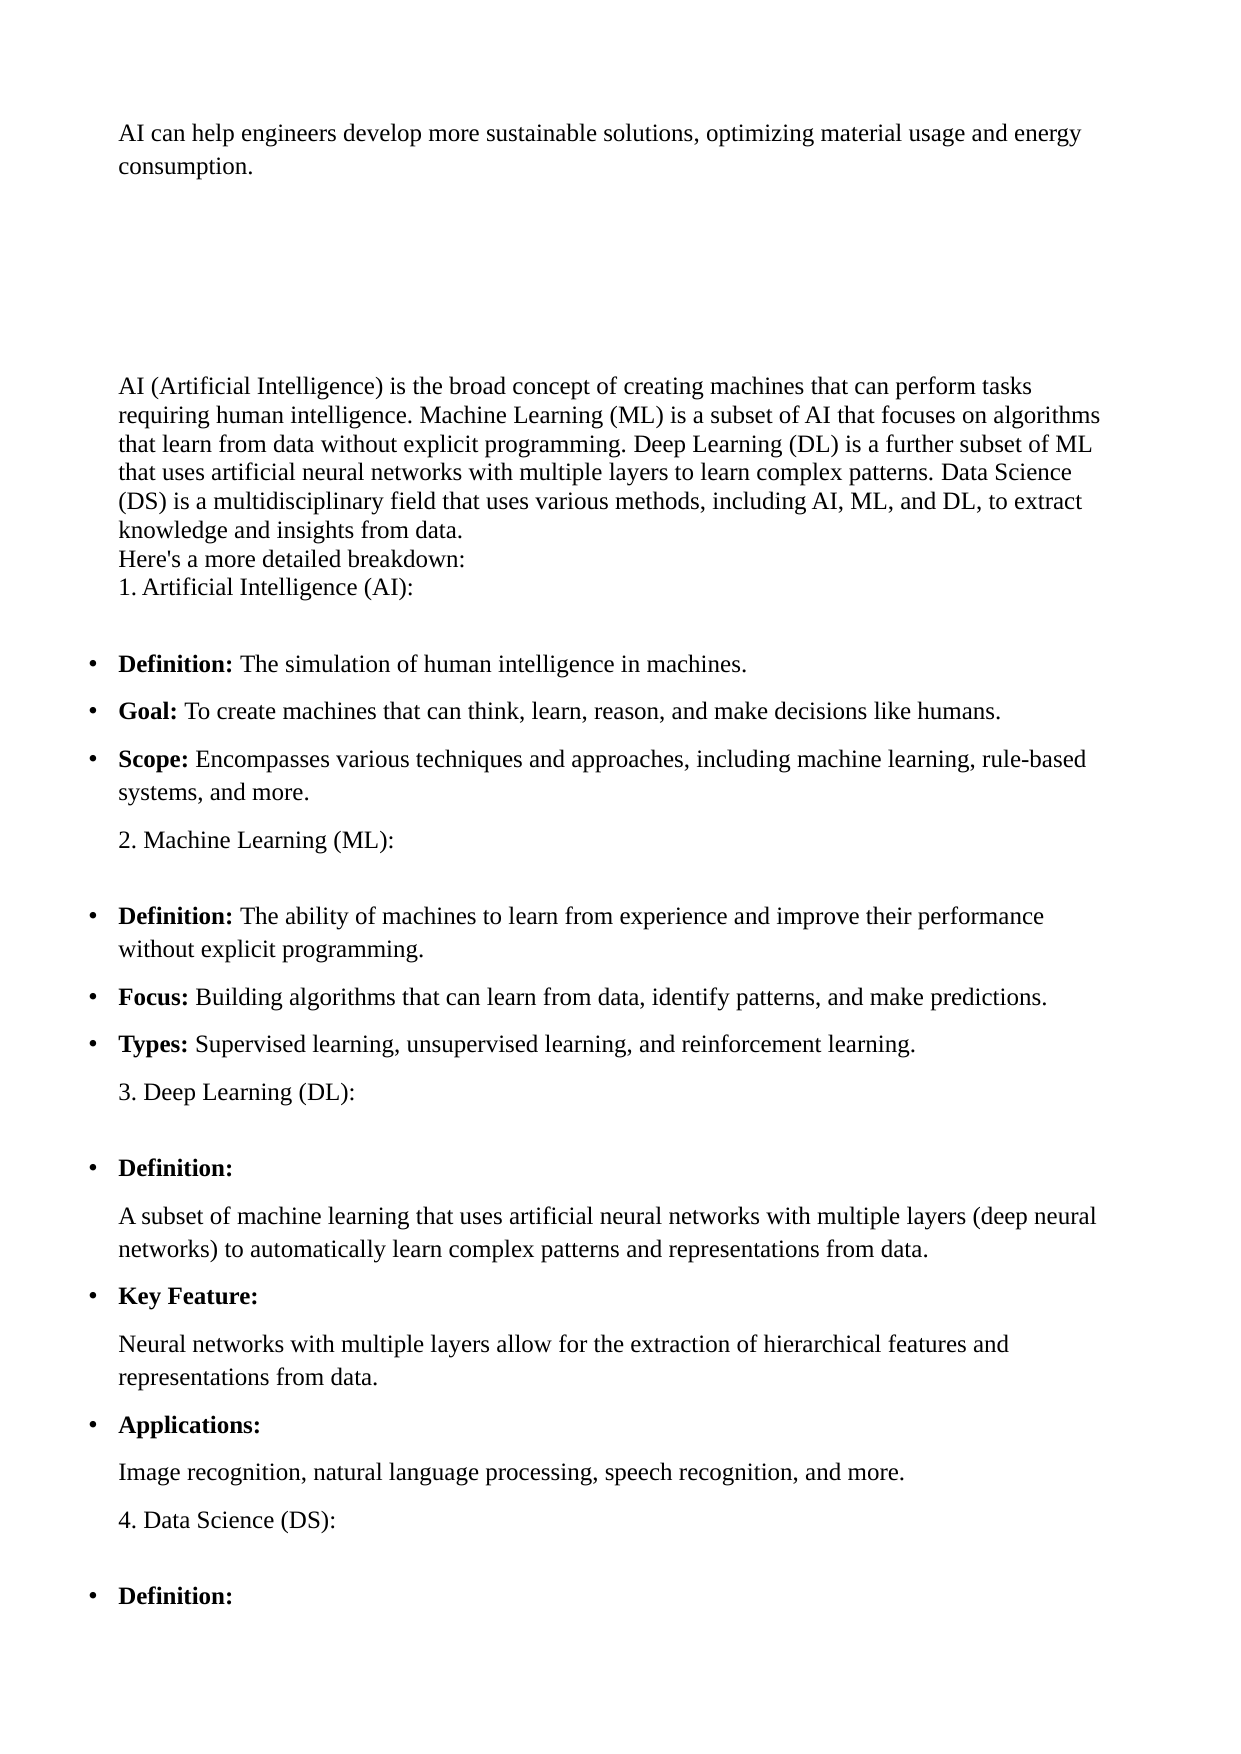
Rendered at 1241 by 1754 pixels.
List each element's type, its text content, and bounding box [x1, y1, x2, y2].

list Applications: [118, 1410, 1122, 1438]
list Definition: [118, 1153, 1122, 1182]
list Image recognition, natural language processing, speech recognition, and more. [118, 1457, 1122, 1486]
text 4. Data Science (DS): [118, 1505, 1122, 1534]
list AI can help engineers develop more sustainable solutions, optimizing material usage and energy consumption. [118, 118, 1122, 180]
list Scope: Encompasses various techniques and approaches, including machine learning, rule-based systems, and more. [118, 744, 1122, 806]
list Focus: Building algorithms that can learn from data, identify patterns, and make predictions. [118, 982, 1122, 1010]
list Definition: [118, 1581, 1122, 1610]
list Definition: The ability of machines to learn from experience and improve their performance without explicit programming. [118, 901, 1122, 963]
list A subset of machine learning that uses artificial neural networks with multiple layers (deep neural networks) to automatically learn complex patterns and representations from data. [118, 1201, 1122, 1263]
text AI (Artificial Intelligence) is the broad concept of creating machines that can perform tasks requiring human intelligence. Machine Learning (ML) is a subset of AI that focuses on algorithms that learn from data without explicit programming. Deep Learning (DL) is a further subset of ML that uses artificial neural networks with multiple layers to learn complex patterns. Data Science (DS) is a multidisciplinary field that uses various methods, including AI, ML, and DL, to extract knowledge and insights from data. [118, 371, 1122, 544]
list Neural networks with multiple layers allow for the extraction of hierarchical features and representations from data. [118, 1329, 1122, 1391]
text 3. Deep Learning (DL): [118, 1077, 1122, 1106]
list Goal: To create machines that can think, learn, reason, and make decisions like humans. [118, 696, 1122, 725]
text 1. Artificial Intelligence (AI): [118, 572, 1122, 601]
list Types: Supervised learning, unsupervised learning, and reinforcement learning. [118, 1029, 1122, 1058]
list Definition: The simulation of human intelligence in machines. [118, 649, 1122, 678]
text Here's a more detailed breakdown: [118, 544, 1122, 572]
text 2. Machine Learning (ML): [118, 825, 1122, 853]
list Key Feature: [118, 1281, 1122, 1310]
